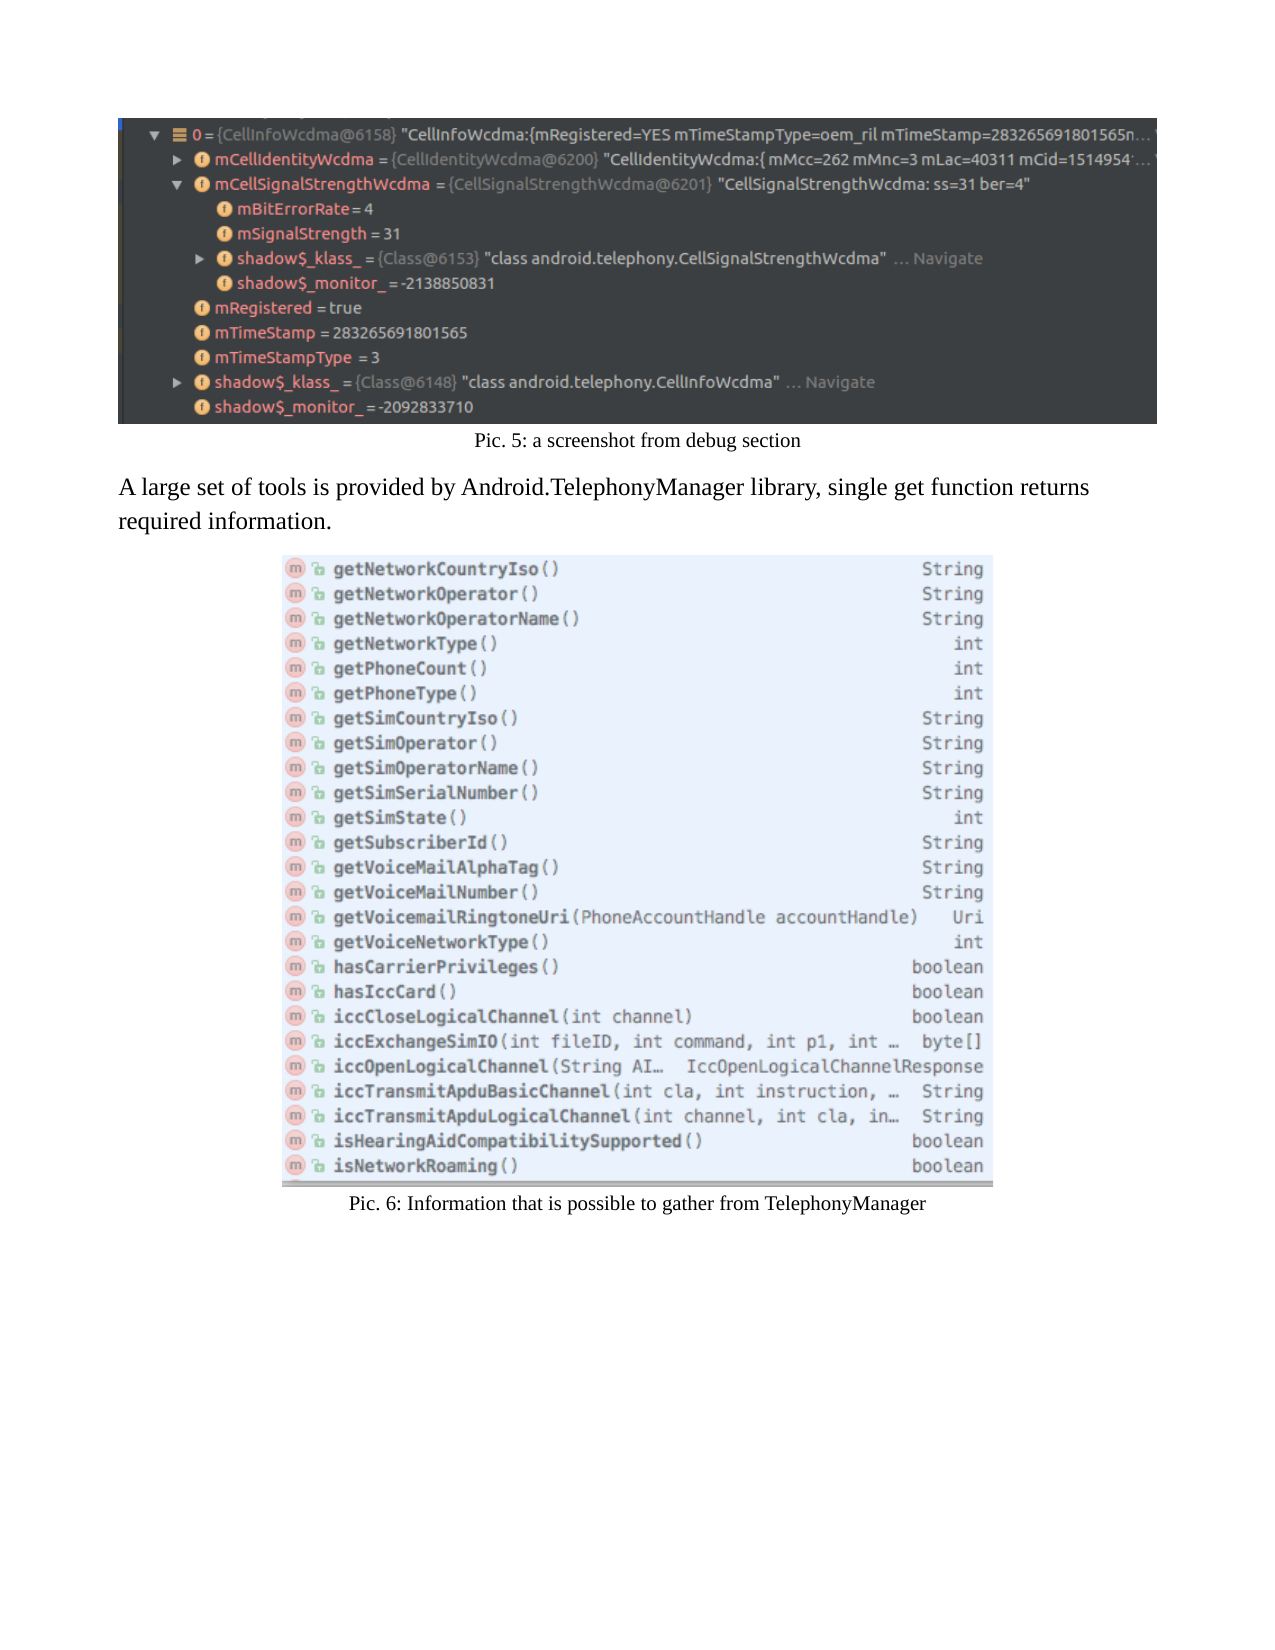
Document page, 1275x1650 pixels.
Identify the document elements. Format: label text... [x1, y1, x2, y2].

picture [118, 118, 1157, 424]
picture [282, 555, 994, 1187]
text A large set of tools is provided by Android.TelephonyManager library, single get function returns required information. [118, 472, 1157, 535]
text Pic. 6: Information that is possible to gather from TelephonyManager [118, 555, 1157, 1215]
text Pic. 5: a screenshot from debug section [118, 424, 1157, 452]
